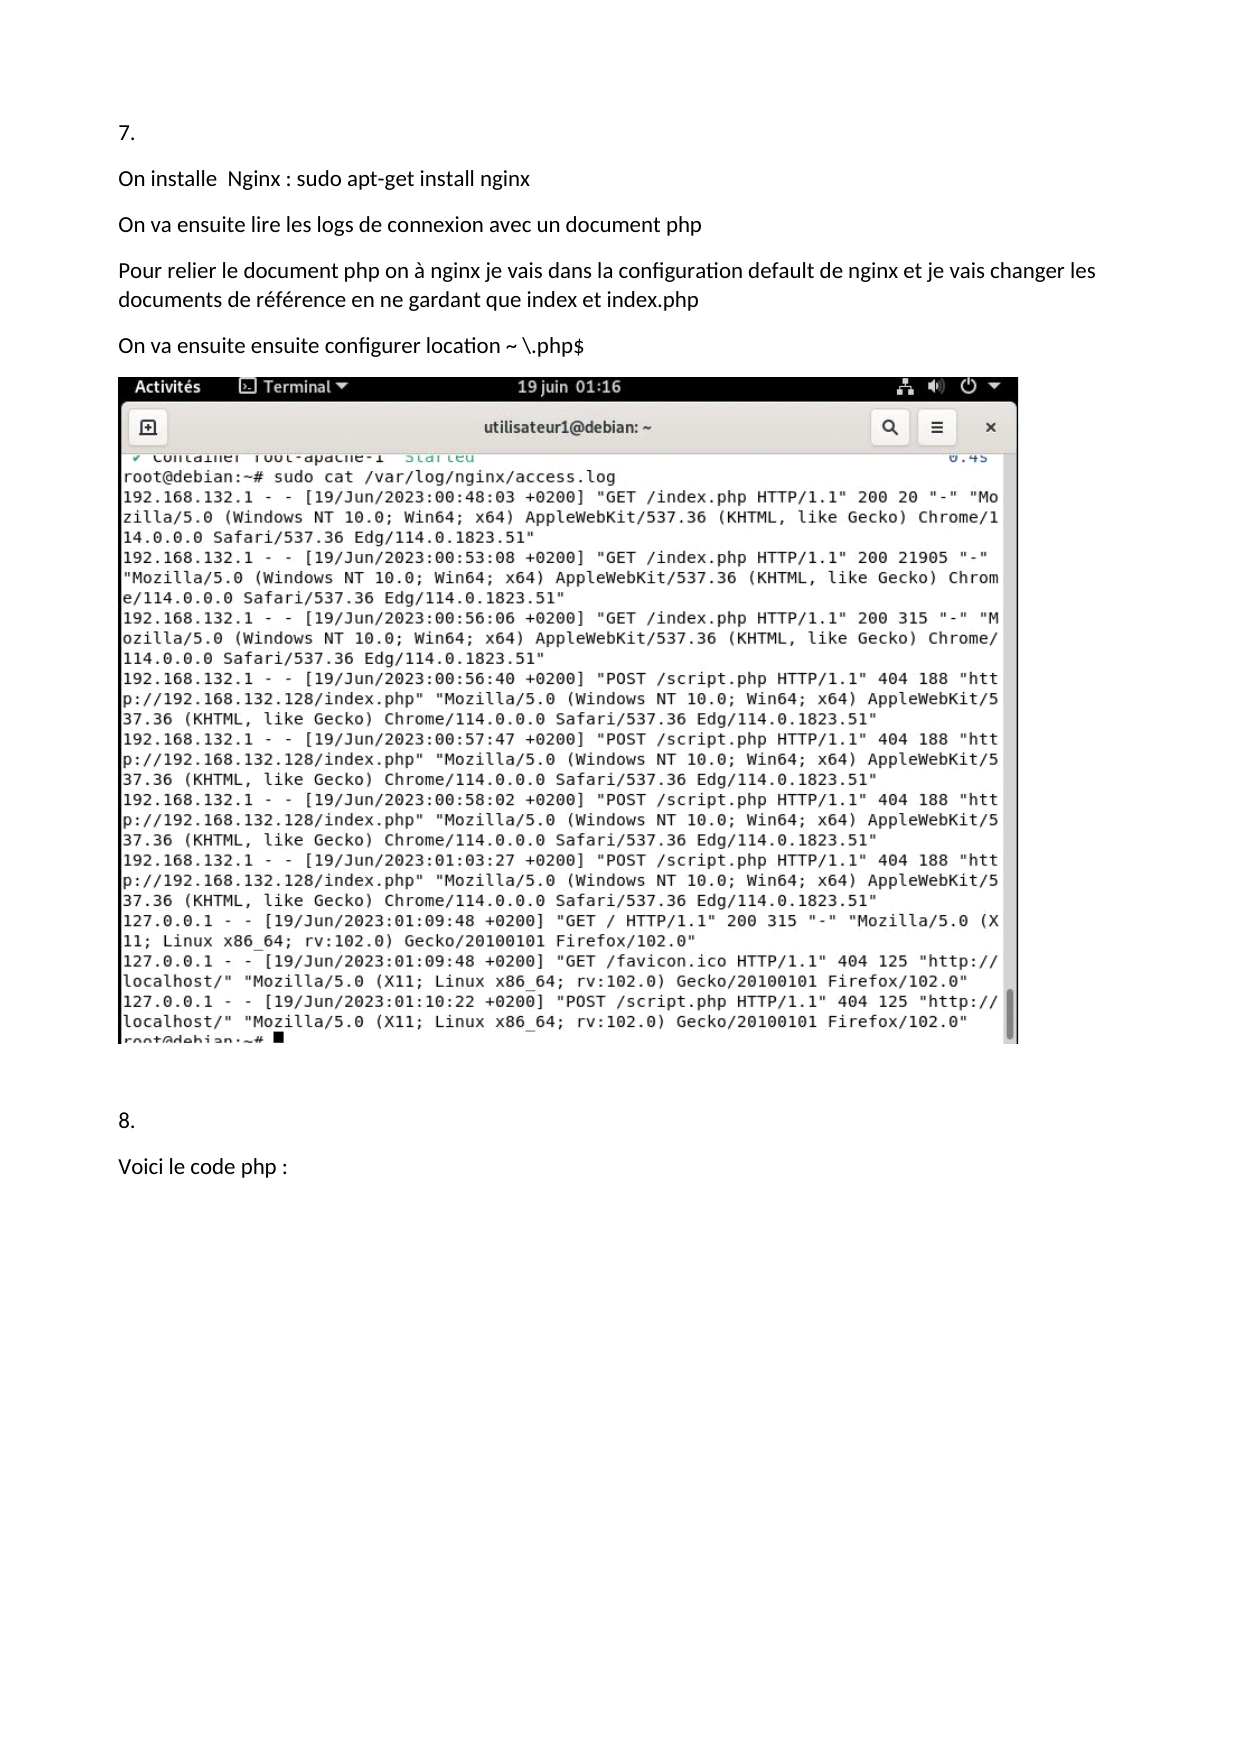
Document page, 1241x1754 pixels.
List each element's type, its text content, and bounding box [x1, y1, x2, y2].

text 7. [118, 118, 1122, 146]
text Pour relier le document php on à nginx je vais dans la configuration default de nginx et je vais changer les documents de référence en ne gardant que index et index.php [118, 256, 1122, 314]
text On va ensuite lire les logs de connexion avec un document php [118, 210, 1122, 238]
text Voici le code php : [118, 1152, 1122, 1180]
text 8. [118, 1106, 1122, 1134]
text On installe Nginx : sudo apt-get install nginx [118, 164, 1122, 192]
text On va ensuite ensuite configurer location ~ \.php$ [118, 332, 1122, 360]
